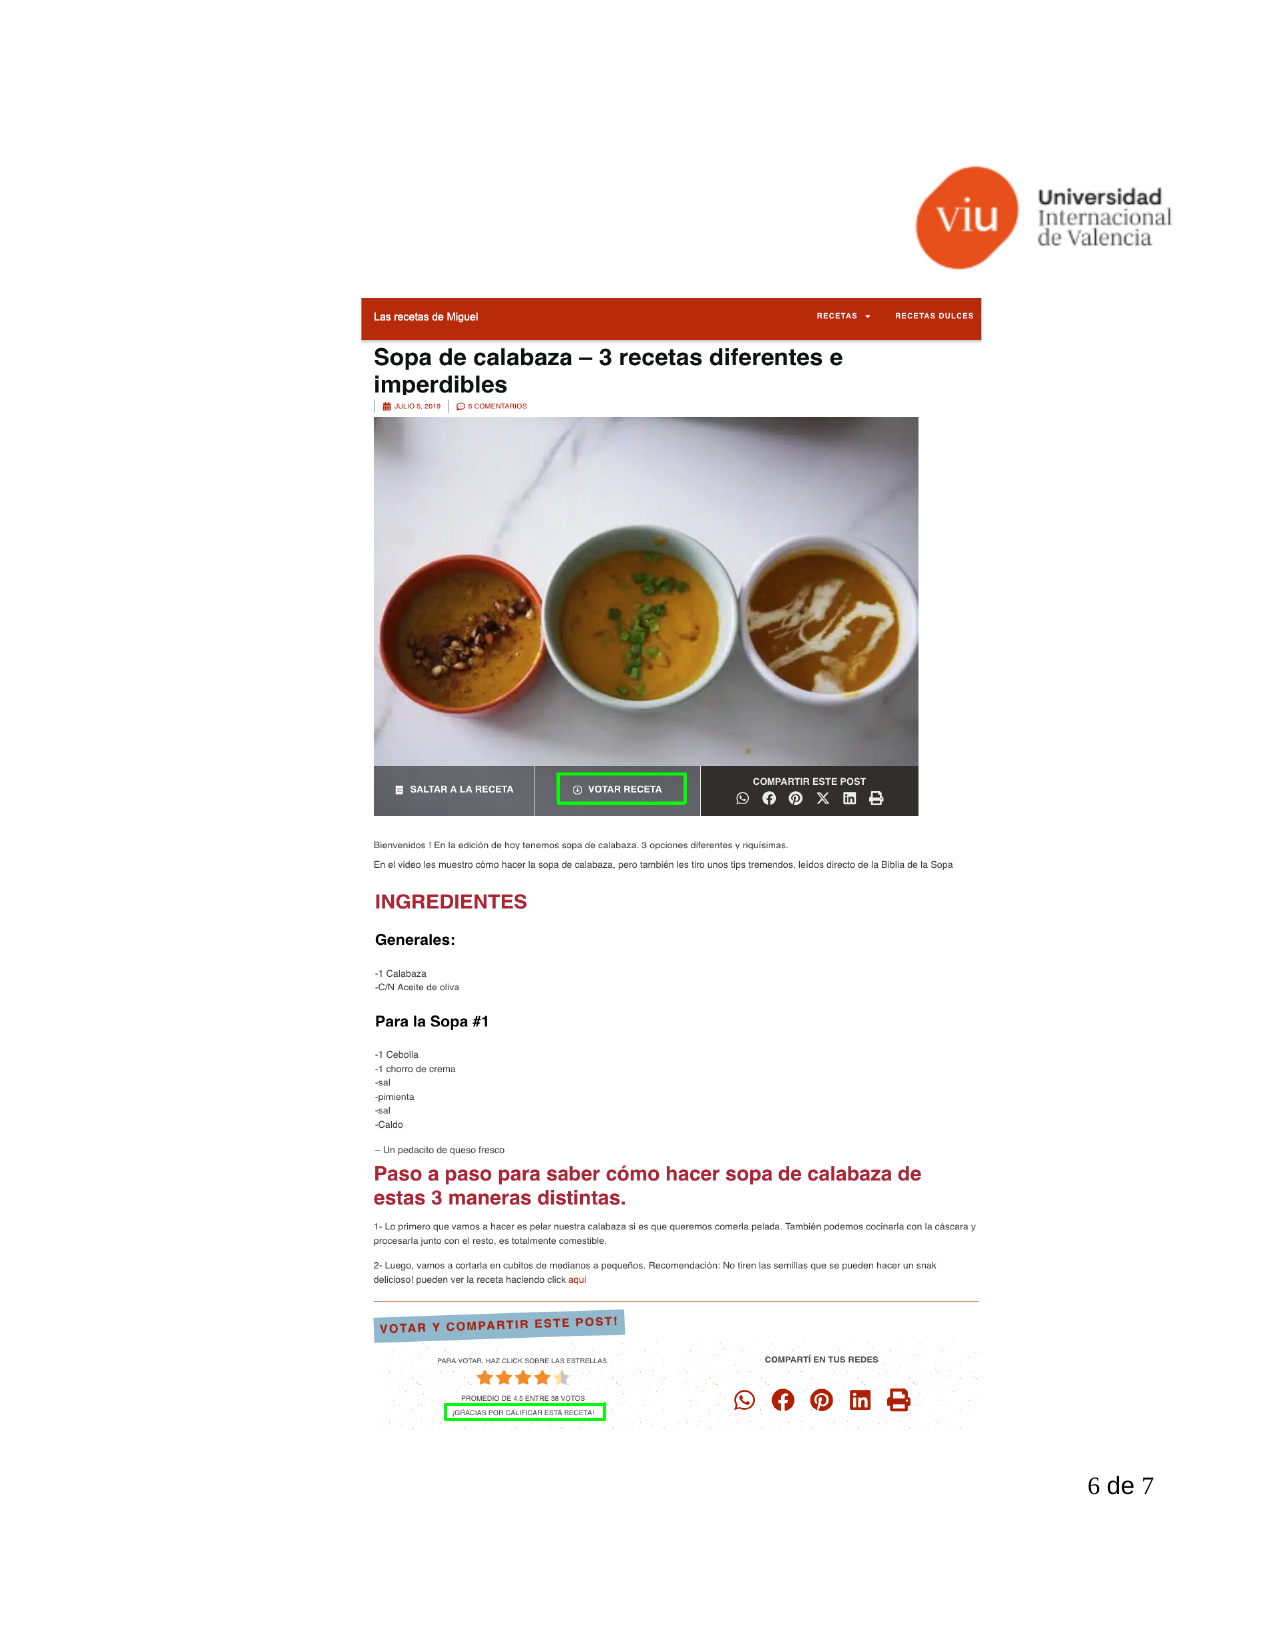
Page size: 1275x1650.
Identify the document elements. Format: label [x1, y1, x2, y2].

picture [913, 162, 1175, 274]
picture [361, 298, 982, 1431]
